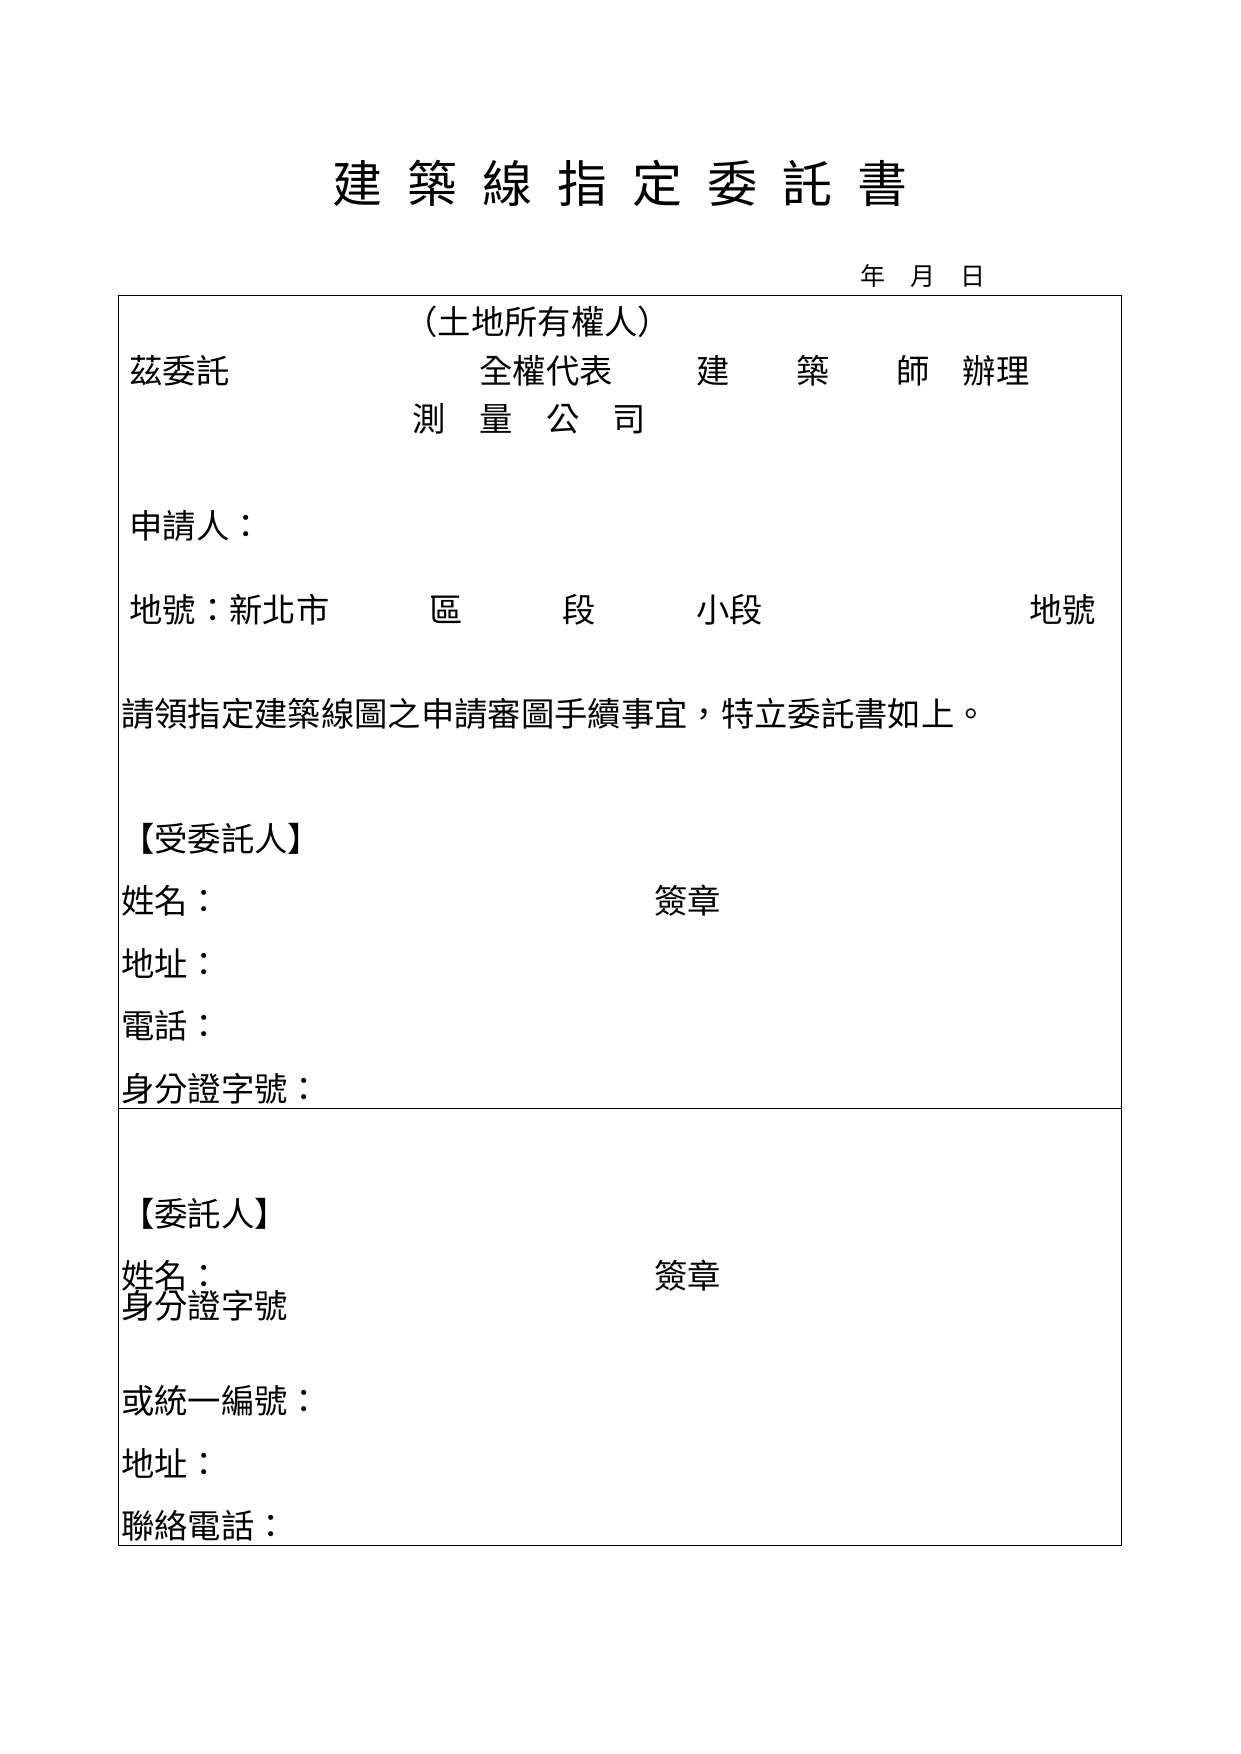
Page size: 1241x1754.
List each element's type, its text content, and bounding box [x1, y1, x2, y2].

text 年 月 日 [118, 233, 1122, 295]
text 建 築 線 指 定 委 託 書 [118, 108, 1122, 233]
table_cell 【委託人】 姓名： 簽章 身分證字號 或統一編號： 地址： 聯絡電話： [119, 1109, 1121, 1545]
table_header （土地所有權人） 茲委託 全權代表 建 築 師 辦理 測 量 公 司 申請人： 地號：新北市 區 段 小段 地號 請領指定建築線圖之申請審圖手續事宜，特立委託書如上。 【受委託人】 姓名： 簽章 地址： 電話： 身分證字號： [119, 296, 1121, 1108]
